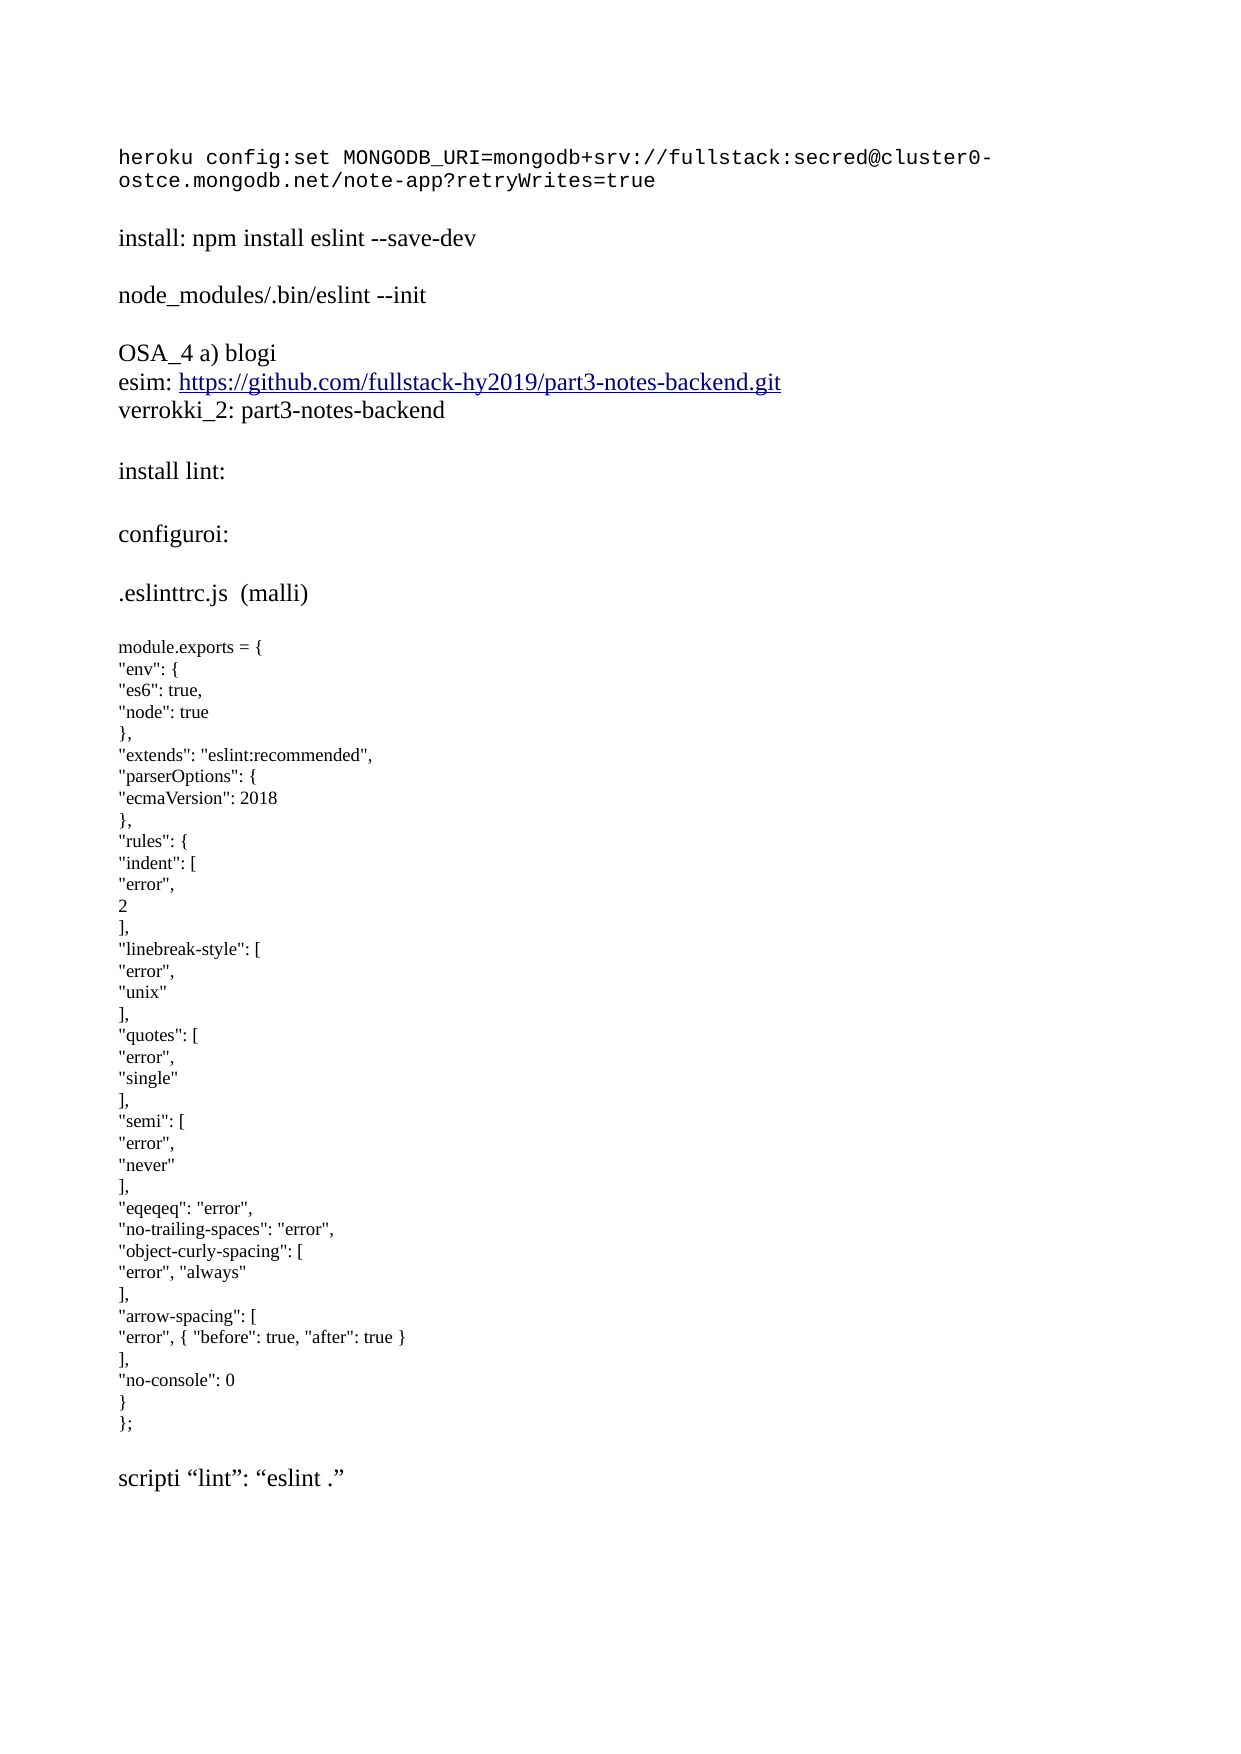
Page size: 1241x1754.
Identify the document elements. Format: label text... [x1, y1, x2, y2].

text "error", { "before": true, "after": true } [118, 1326, 1122, 1348]
text configuroi: node_modules/.bin/eslint --init [118, 516, 1122, 550]
text esim: https://github.com/fullstack-hy2019/part3-notes-backend.git [118, 367, 1122, 395]
text ], [118, 916, 1122, 938]
text "error", [118, 873, 1122, 895]
text install: npm install eslint --save-dev [118, 223, 1122, 252]
text "es6": true, [118, 679, 1122, 701]
text "ecmaVersion": 2018 [118, 787, 1122, 808]
text }, [118, 722, 1122, 744]
text ], [118, 1348, 1122, 1369]
text node_modules/.bin/eslint --init [118, 280, 1122, 309]
text heroku config:set MONGODB_URI=mongodb+srv://fullstack:secred@cluster0-ostce.mongodb.net/note-app?retryWrites=true [118, 147, 1122, 194]
text "indent": [ [118, 852, 1122, 873]
text "error", [118, 959, 1122, 981]
text OSA_4 a) blogi [118, 338, 1122, 367]
text install lint: npm install eslint --save-dev [118, 453, 1122, 487]
text 2 [118, 895, 1122, 916]
text }; [118, 1412, 1122, 1434]
text "node": true [118, 701, 1122, 722]
text "extends": "eslint:recommended", [118, 744, 1122, 765]
text "semi": [ [118, 1110, 1122, 1132]
text } [118, 1391, 1122, 1412]
text }, [118, 808, 1122, 830]
text "error", [118, 1046, 1122, 1067]
text module.exports = { [118, 636, 1122, 658]
text "unix" [118, 981, 1122, 1003]
text "single" [118, 1067, 1122, 1089]
text "eqeqeq": "error", [118, 1197, 1122, 1218]
text "parserOptions": { [118, 765, 1122, 787]
text "env": { [118, 658, 1122, 679]
text .eslinttrc.js (malli) [118, 578, 1122, 607]
text ], [118, 1003, 1122, 1024]
text "rules": { [118, 830, 1122, 852]
text "object-curly-spacing": [ [118, 1240, 1122, 1261]
text ], [118, 1283, 1122, 1304]
text "quotes": [ [118, 1024, 1122, 1046]
text ], [118, 1175, 1122, 1197]
text "never" [118, 1153, 1122, 1175]
text "error", [118, 1132, 1122, 1153]
text verrokki_2: part3-notes-backend [118, 395, 1122, 424]
text "no-trailing-spaces": "error", [118, 1218, 1122, 1240]
text "linebreak-style": [ [118, 938, 1122, 959]
text scripti “lint”: “eslint .” [118, 1463, 1122, 1491]
text "error", "always" [118, 1261, 1122, 1283]
text "arrow-spacing": [ [118, 1304, 1122, 1326]
text ], [118, 1089, 1122, 1110]
text "no-console": 0 [118, 1369, 1122, 1391]
